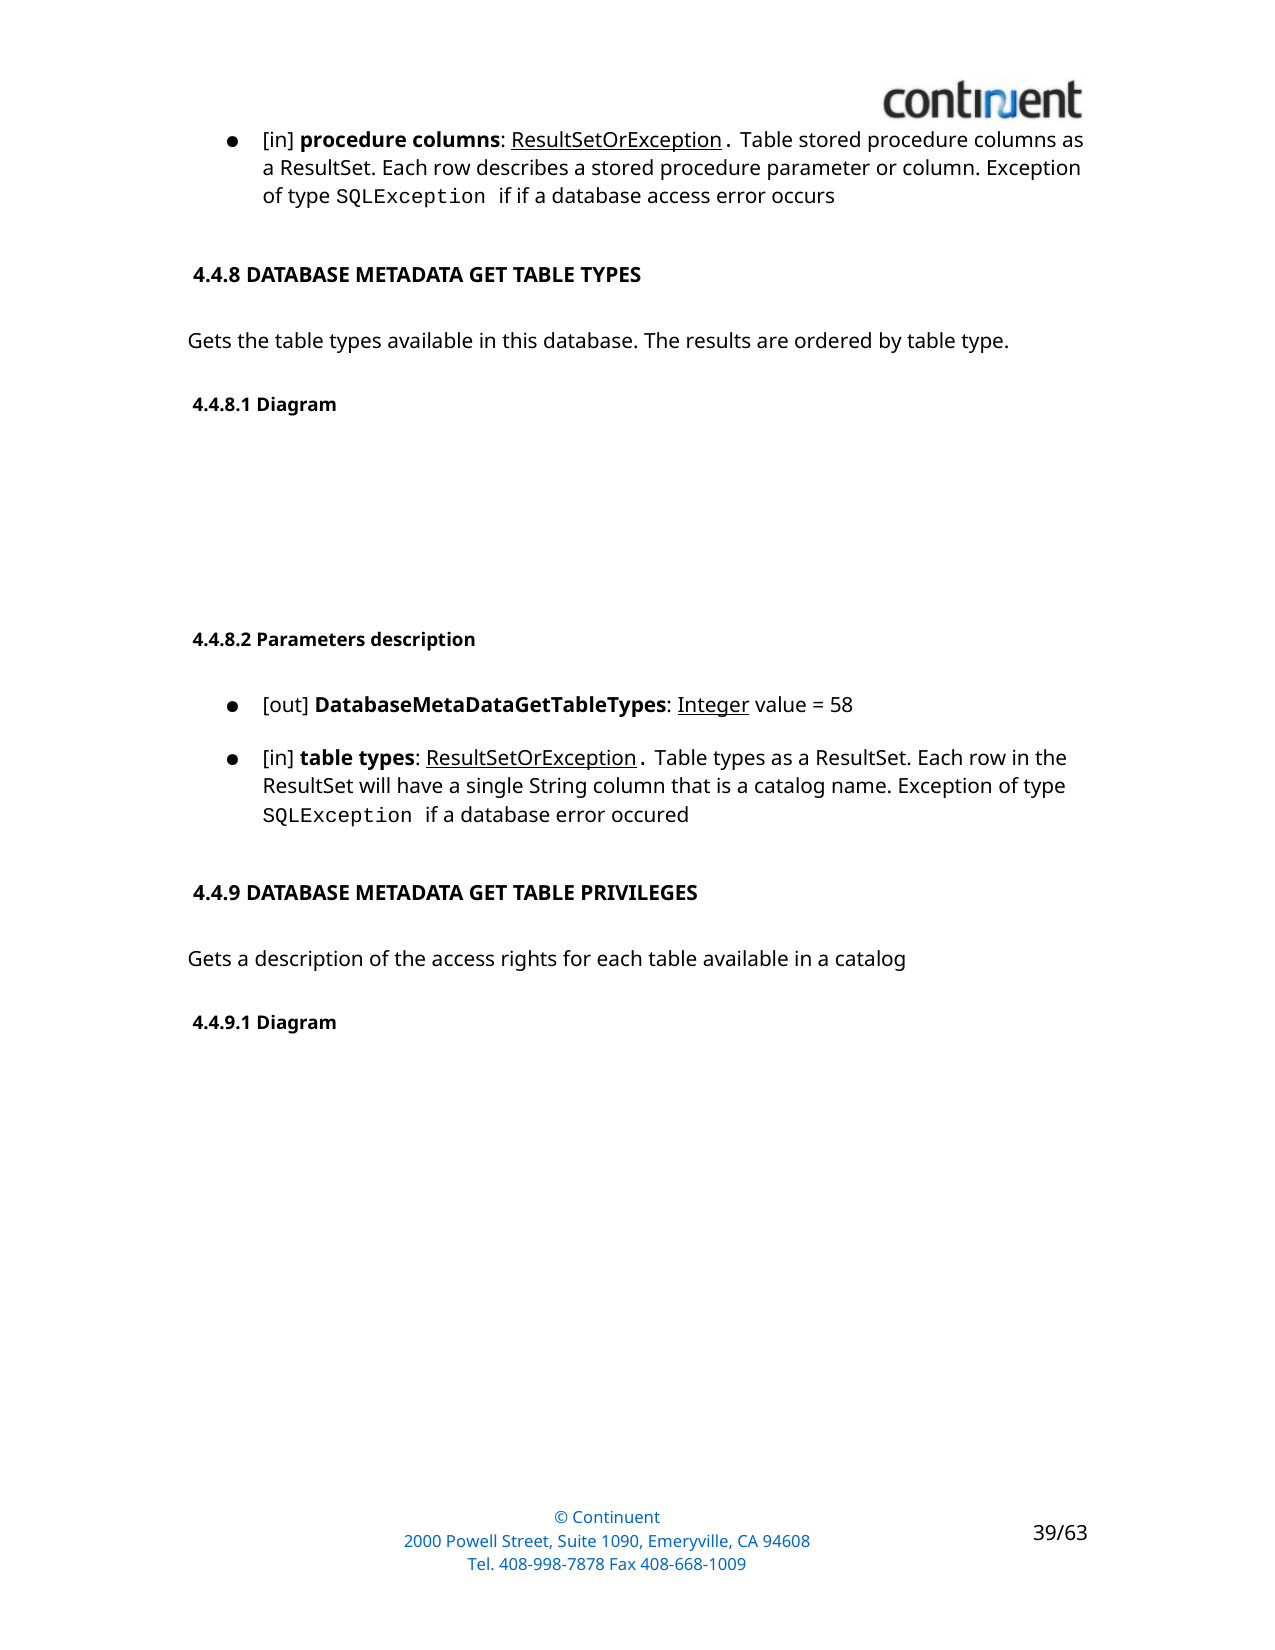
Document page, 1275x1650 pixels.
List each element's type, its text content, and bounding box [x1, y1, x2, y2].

list [in] procedure columns: ResultSetOrException. Table stored procedure columns as a ResultSet. Each row describes a stored procedure parameter or column. Exception of type SQLException if if a database access error occurs [225, 125, 1087, 210]
subtitle Diagram [187, 1010, 1087, 1035]
list [in] table types: ResultSetOrException. Table types as a ResultSet. Each row in the ResultSet will have a single String column that is a catalog name. Exception of type SQLException if a database error occured [225, 743, 1087, 828]
text Gets the table types available in this database. The results are ordered by table type. [187, 326, 1087, 354]
picture [879, 76, 1087, 124]
subtitle Parameters description [187, 627, 1087, 652]
text Gets a description of the access rights for each table available in a catalog [187, 944, 1087, 972]
subtitle Database MetaData Get Table Types [187, 260, 1087, 288]
list [out] DatabaseMetaDataGetTableTypes: Integer value = 58 [225, 690, 1087, 718]
subtitle Database MetaData Get Table Privileges [187, 878, 1087, 906]
subtitle Diagram [187, 391, 1087, 417]
